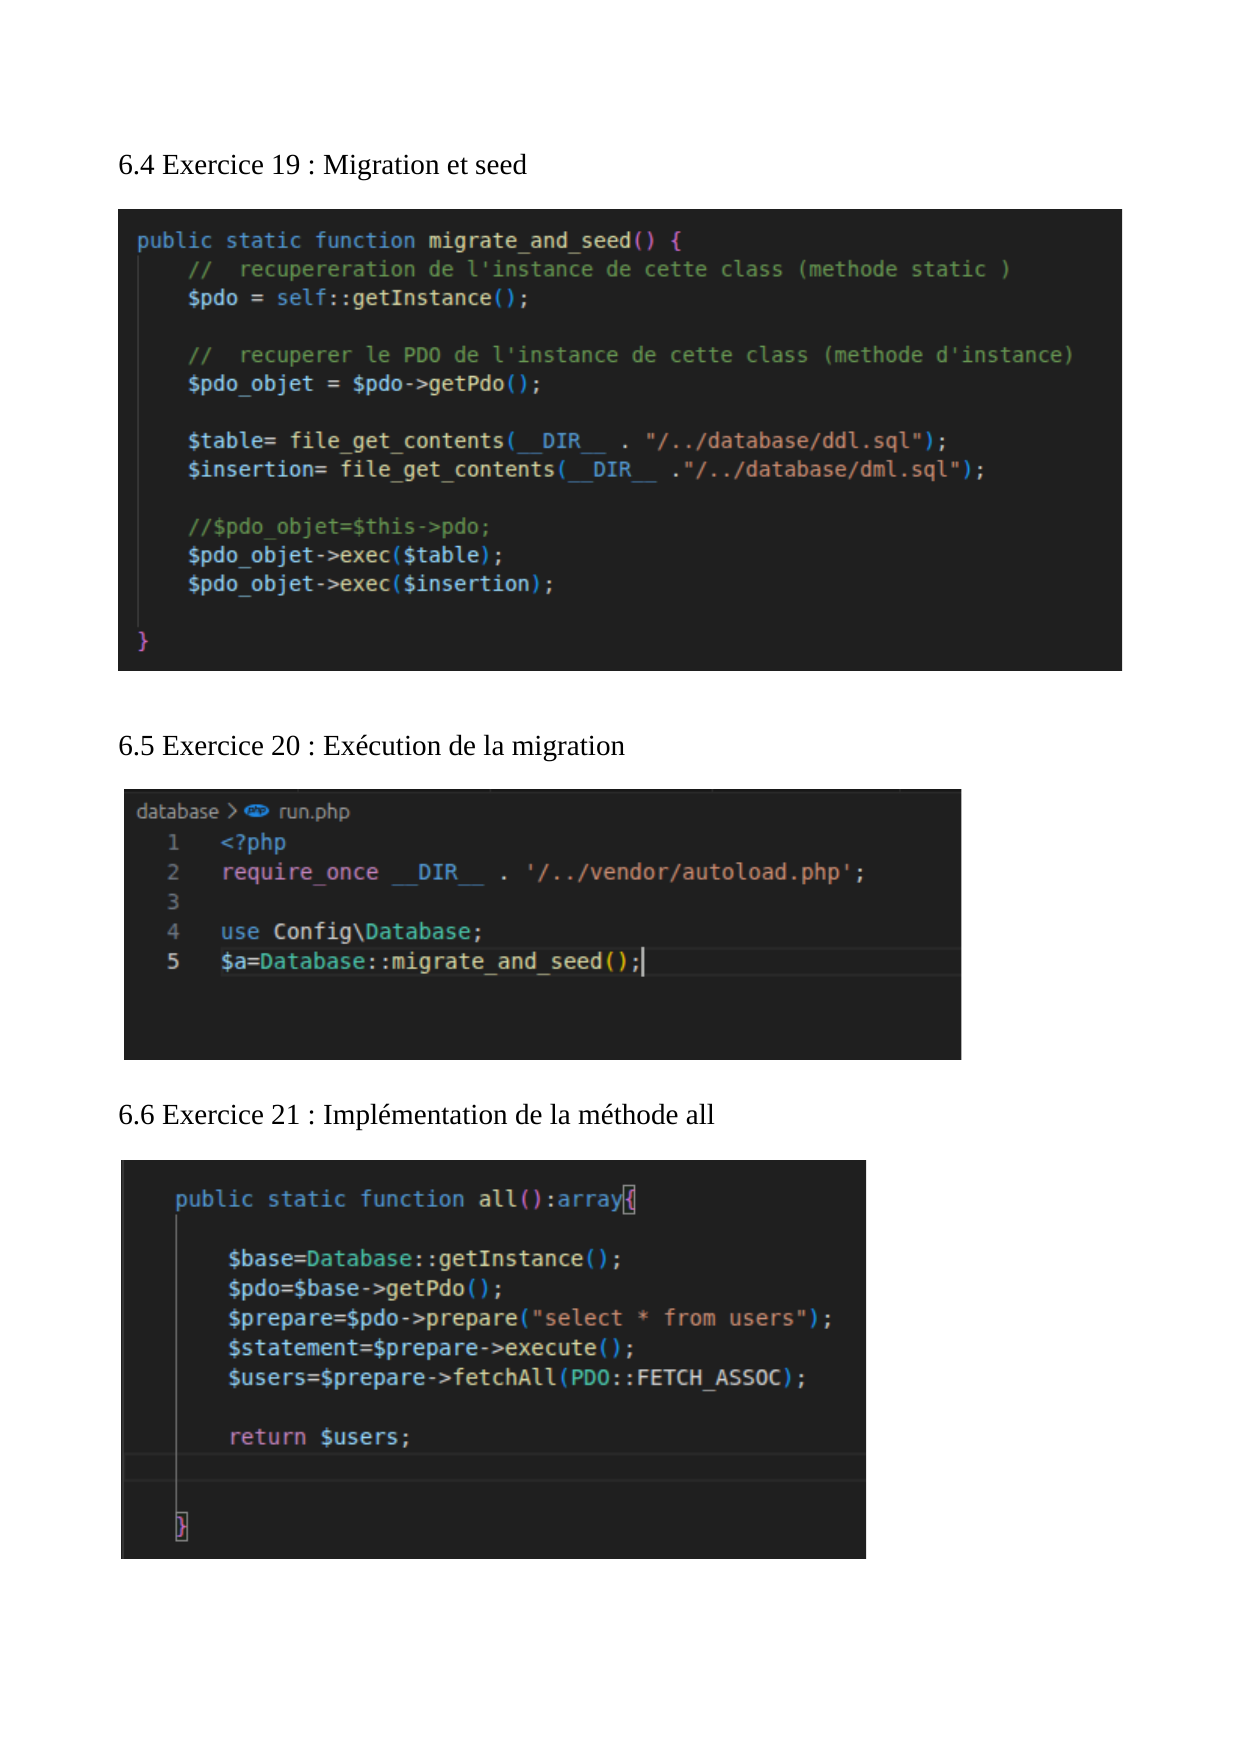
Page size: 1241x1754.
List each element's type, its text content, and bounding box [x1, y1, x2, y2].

text 6.4 Exercice 19 : Migration et seed [118, 147, 1122, 180]
picture [121, 1160, 867, 1559]
picture [124, 789, 962, 1060]
text 6.5 Exercice 20 : Exécution de la migration [118, 728, 1122, 762]
text 6.6 Exercice 21 : Implémentation de la méthode all [118, 1097, 1122, 1131]
picture [118, 209, 1123, 671]
